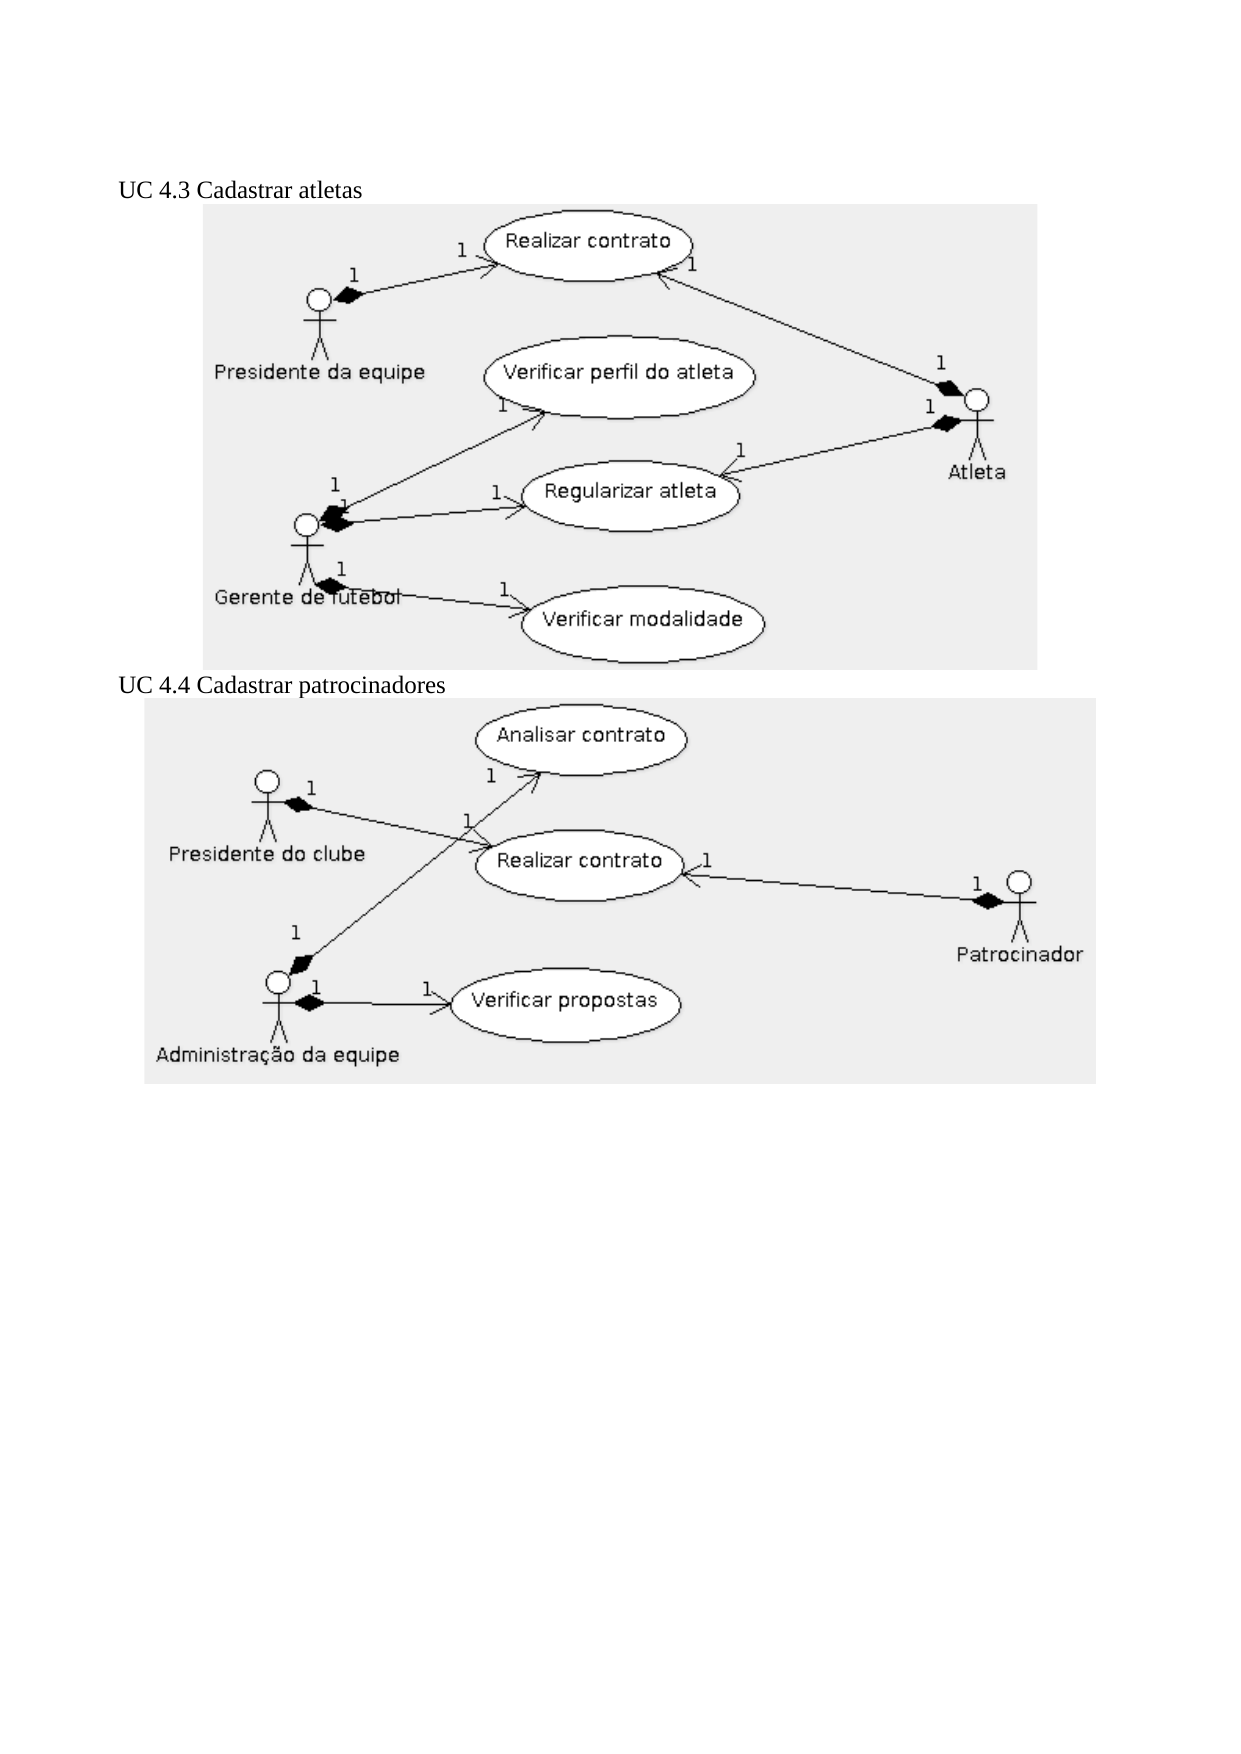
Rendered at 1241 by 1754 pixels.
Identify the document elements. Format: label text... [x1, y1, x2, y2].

picture [202, 204, 1038, 670]
picture [144, 698, 1096, 1084]
text UC 4.4 Cadastrar patrocinadores [118, 204, 1122, 699]
text UC 4.3 Cadastrar atletas [118, 176, 1122, 204]
